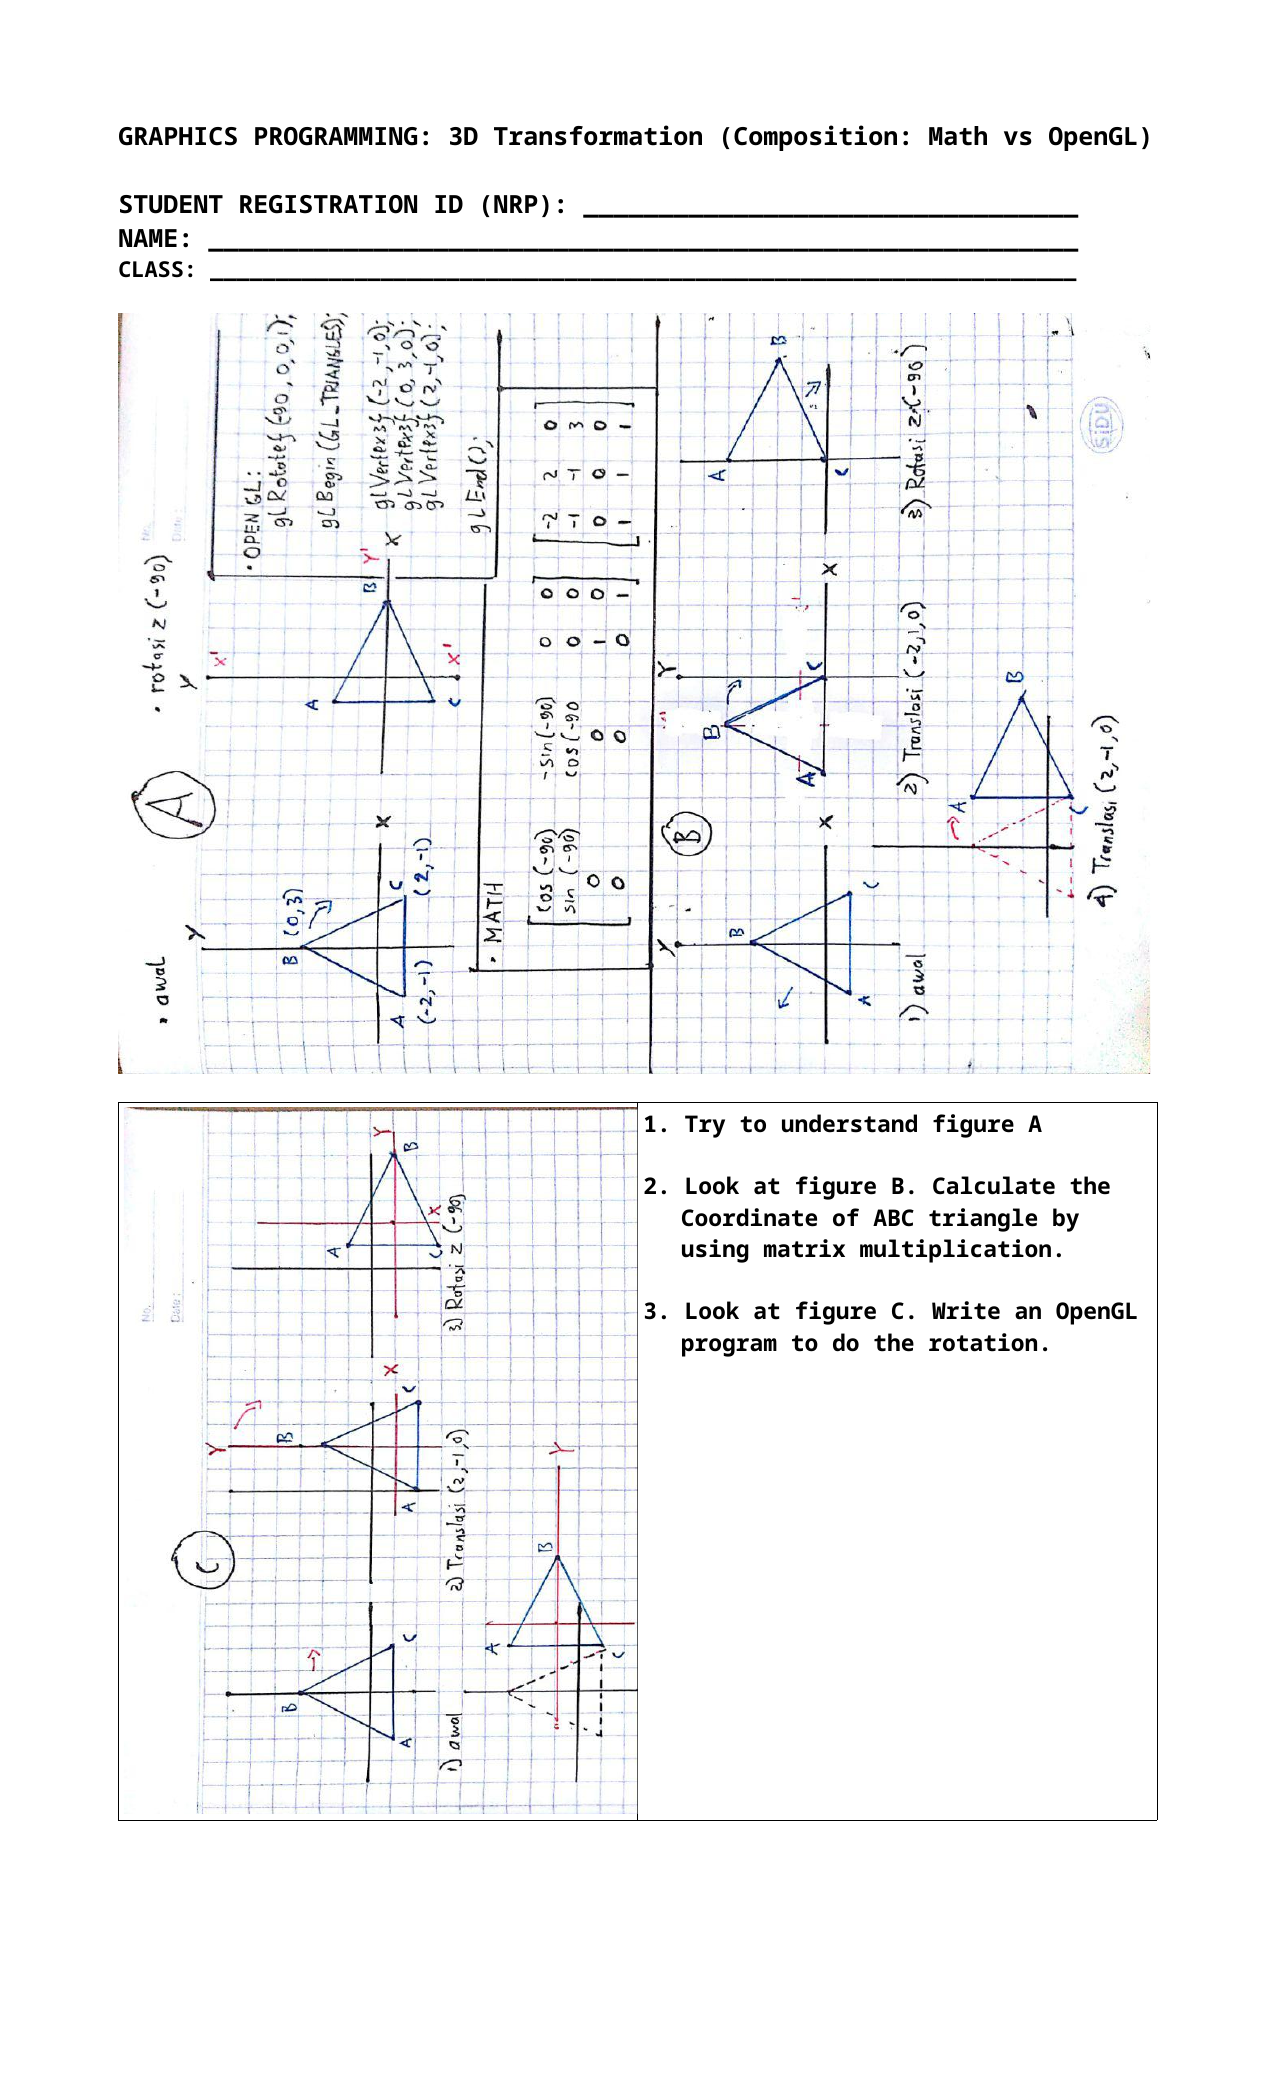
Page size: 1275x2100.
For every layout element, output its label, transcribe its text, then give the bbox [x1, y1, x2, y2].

picture [123, 1107, 638, 1814]
picture [118, 313, 1150, 1074]
text GRAPHICS PROGRAMMING: 3D Transformation (Composition: Math vs OpenGL) [118, 118, 1157, 152]
text NAME: __________________________________________________________ [118, 220, 1157, 254]
table_header [119, 1103, 637, 1820]
text CLASS: __________________________________________________________________ [118, 254, 1157, 284]
table_header 1. Try to understand figure A 2. Look at figure B. Calculate the Coordinate of ABC triangle by using matrix multiplication. 3. Look at figure C. Write an OpenGL program to do the rotation. [638, 1103, 1157, 1820]
text STUDENT REGISTRATION ID (NRP): _________________________________ [118, 186, 1157, 220]
